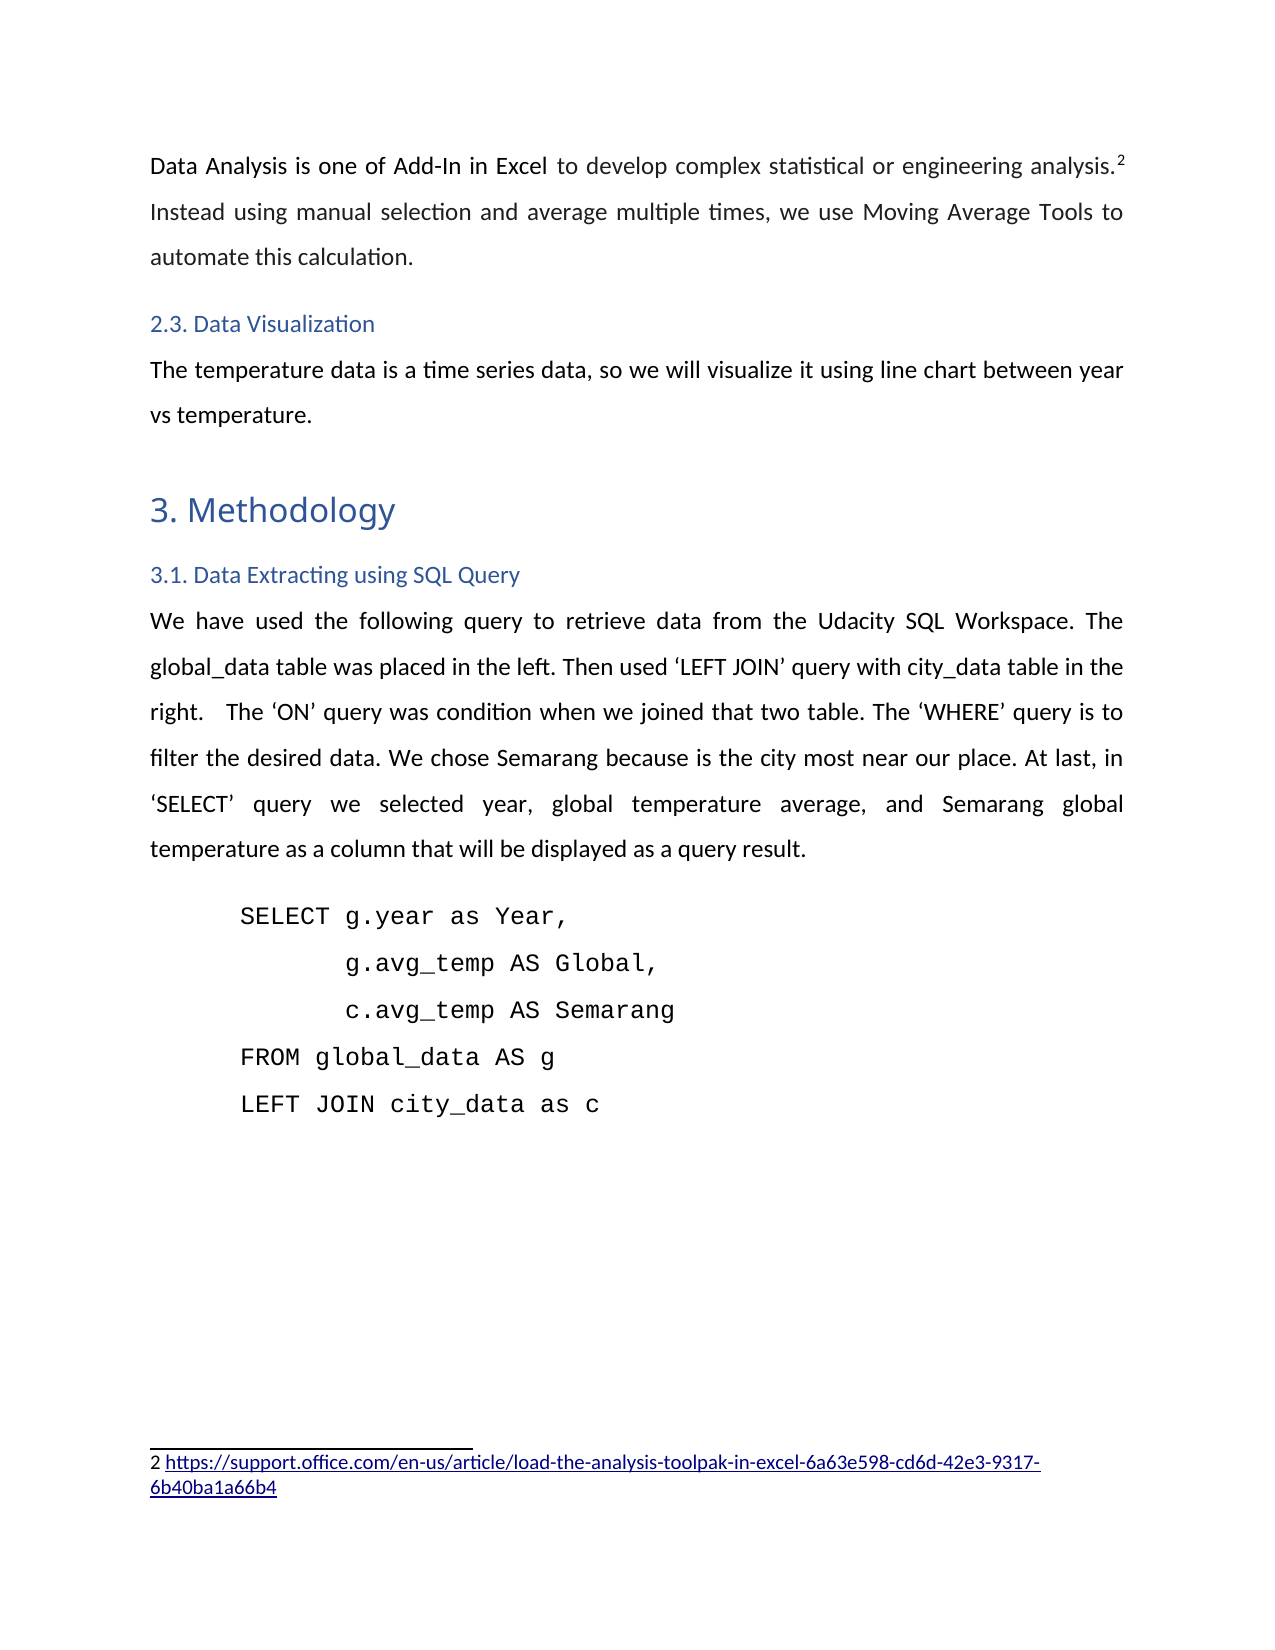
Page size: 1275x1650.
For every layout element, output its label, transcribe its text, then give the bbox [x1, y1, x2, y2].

subtitle 2.3. Data Visualization [150, 308, 1125, 338]
text SELECT g.year as Year, [240, 903, 746, 932]
text c.avg_temp AS Semarang [240, 997, 746, 1026]
text The temperature data is a time series data, so we will visualize it using line chart between year vs temperature. [150, 354, 1125, 430]
text LEFT JOIN city_data as c [240, 1091, 746, 1119]
subtitle 3.1. Data Extracting using SQL Query [150, 559, 1125, 590]
text We have used the following query to retrieve data from the Udacity SQL Workspace. The global_data table was placed in the left. Then used ‘LEFT JOIN’ query with city_data table in the right. The ‘ON’ query was condition when we joined that two table. The ‘WHERE’ query is to filter the desired data. We chose Semarang because is the city most near our place. At last, in ‘SELECT’ query we selected year, global temperature average, and Semarang global temperature as a column that will be displayed as a query result. [150, 605, 1125, 864]
text FROM global_data AS g [240, 1044, 746, 1072]
text https://support.office.com/en-us/article/load-the-analysis-toolpak-in-excel-6a63e598-cd6d-42e3-9317-6b40ba1a66b4 [150, 1449, 1125, 1500]
text g.avg_temp AS Global, [240, 950, 746, 978]
subtitle 3. Methodology [150, 487, 1125, 532]
text Data Analysis is one of Add-In in Excel to develop complex statistical or engineering analysis. Instead using manual selection and average multiple times, we use Moving Average Tools to automate this calculation. [150, 150, 1125, 272]
